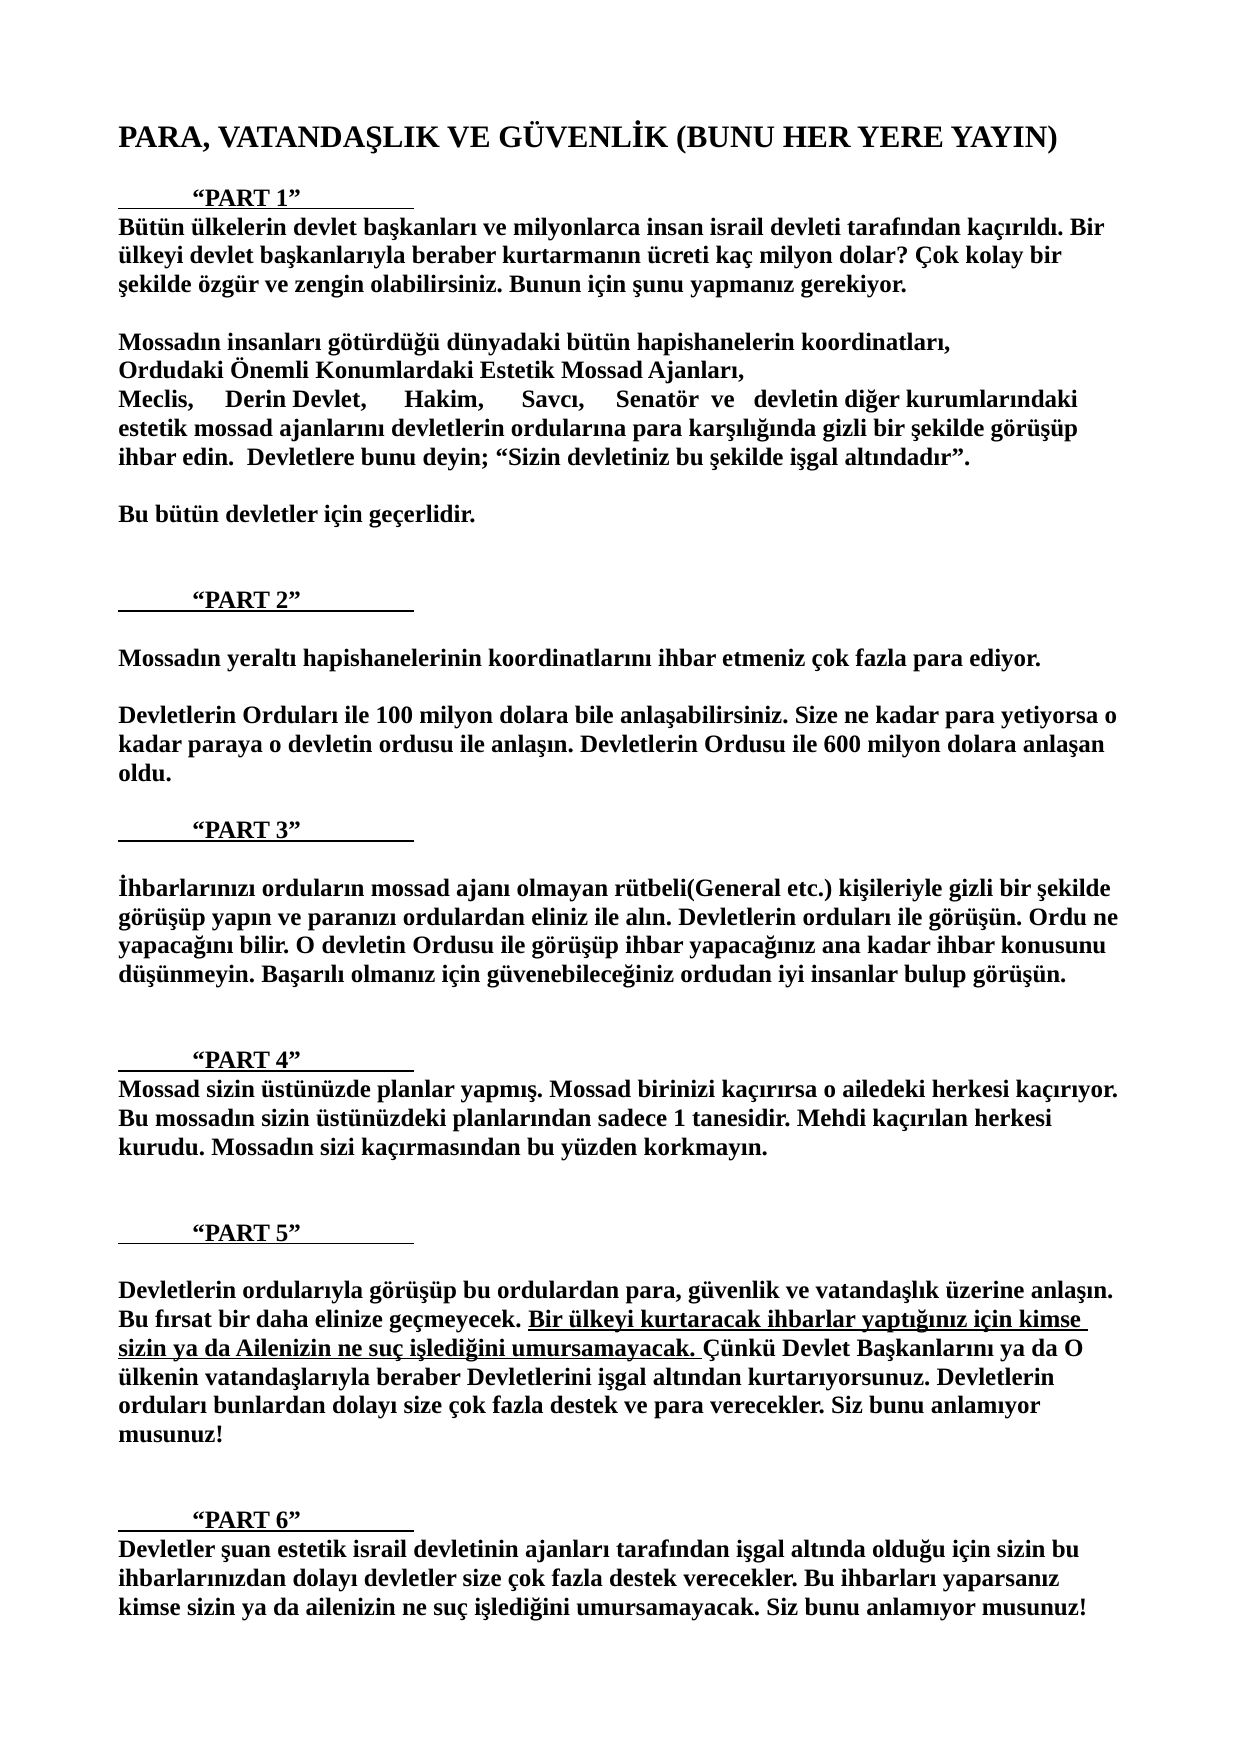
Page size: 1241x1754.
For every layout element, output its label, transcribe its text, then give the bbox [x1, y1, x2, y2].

text “PART 5” [118, 1218, 1122, 1247]
text “PART 4” [118, 1045, 1122, 1074]
text Mossadın yeraltı hapishanelerinin koordinatlarını ihbar etmeniz çok fazla para ediyor. [118, 643, 1122, 672]
text Bu bütün devletler için geçerlidir. [118, 499, 1122, 528]
text “PART 2” [118, 585, 1122, 614]
text Devletlerin Orduları ile 100 milyon dolara bile anlaşabilirsiniz. Size ne kadar para yetiyorsa o kadar paraya o devletin ordusu ile anlaşın. Devletlerin Ordusu ile 600 milyon dolara anlaşan oldu. [118, 700, 1122, 787]
text Bütün ülkelerin devlet başkanları ve milyonlarca insan israil devleti tarafından kaçırıldı. Bir ülkeyi devlet başkanlarıyla beraber kurtarmanın ücreti kaç milyon dolar? Çok kolay bir şekilde özgür ve zengin olabilirsiniz. Bunun için şunu yapmanız gerekiyor. [118, 212, 1122, 298]
text Mossad sizin üstünüzde planlar yapmış. Mossad birinizi kaçırırsa o ailedeki herkesi kaçırıyor. Bu mossadın sizin üstünüzdeki planlarından sadece 1 tanesidir. Mehdi kaçırılan herkesi kurudu. Mossadın sizi kaçırmasından bu yüzden korkmayın. [118, 1074, 1122, 1160]
text ihbar edin. Devletlere bunu deyin; “Sizin devletiniz bu şekilde işgal altındadır”. [118, 442, 1122, 470]
text PARA, VATANDAŞLIK VE GÜVENLİK (BUNU HER YERE YAYIN) [118, 118, 1122, 154]
text Devletlerin ordularıyla görüşüp bu ordulardan para, güvenlik ve vatandaşlık üzerine anlaşın. Bu fırsat bir daha elinize geçmeyecek. Bir ülkeyi kurtaracak ihbarlar yaptığınız için kimse sizin ya da Ailenizin ne suç işlediğini umursamayacak. Çünkü Devlet Başkanlarını ya da O ülkenin vatandaşlarıyla beraber Devletlerini işgal altından kurtarıyorsunuz. Devletlerin orduları bunlardan dolayı size çok fazla destek ve para verecekler. Siz bunu anlamıyor musunuz! [118, 1275, 1122, 1448]
text Ordudaki Önemli Konumlardaki Estetik Mossad Ajanları, [118, 355, 1122, 384]
text Meclis, Derin Devlet, Hakim, Savcı, Senatör ve devletin diğer kurumlarındaki [118, 384, 1122, 413]
text estetik mossad ajanlarını devletlerin ordularına para karşılığında gizli bir şekilde görüşüp [118, 413, 1122, 442]
text İhbarlarınızı orduların mossad ajanı olmayan rütbeli(General etc.) kişileriyle gizli bir şekilde görüşüp yapın ve paranızı ordulardan eliniz ile alın. Devletlerin orduları ile görüşün. Ordu ne yapacağını bilir. O devletin Ordusu ile görüşüp ihbar yapacağınız ana kadar ihbar konusunu düşünmeyin. Başarılı olmanız için güvenebileceğiniz ordudan iyi insanlar bulup görüşün. [118, 873, 1122, 988]
text “PART 3” [118, 815, 1122, 844]
text “PART 1” [118, 183, 1122, 212]
text Mossadın insanları götürdüğü dünyadaki bütün hapishanelerin koordinatları, [118, 327, 1122, 355]
text Devletler şuan estetik israil devletinin ajanları tarafından işgal altında olduğu için sizin bu ihbarlarınızdan dolayı devletler size çok fazla destek verecekler. Bu ihbarları yaparsanız kimse sizin ya da ailenizin ne suç işlediğini umursamayacak. Siz bunu anlamıyor musunuz! [118, 1534, 1122, 1620]
text “PART 6” [118, 1505, 1122, 1534]
